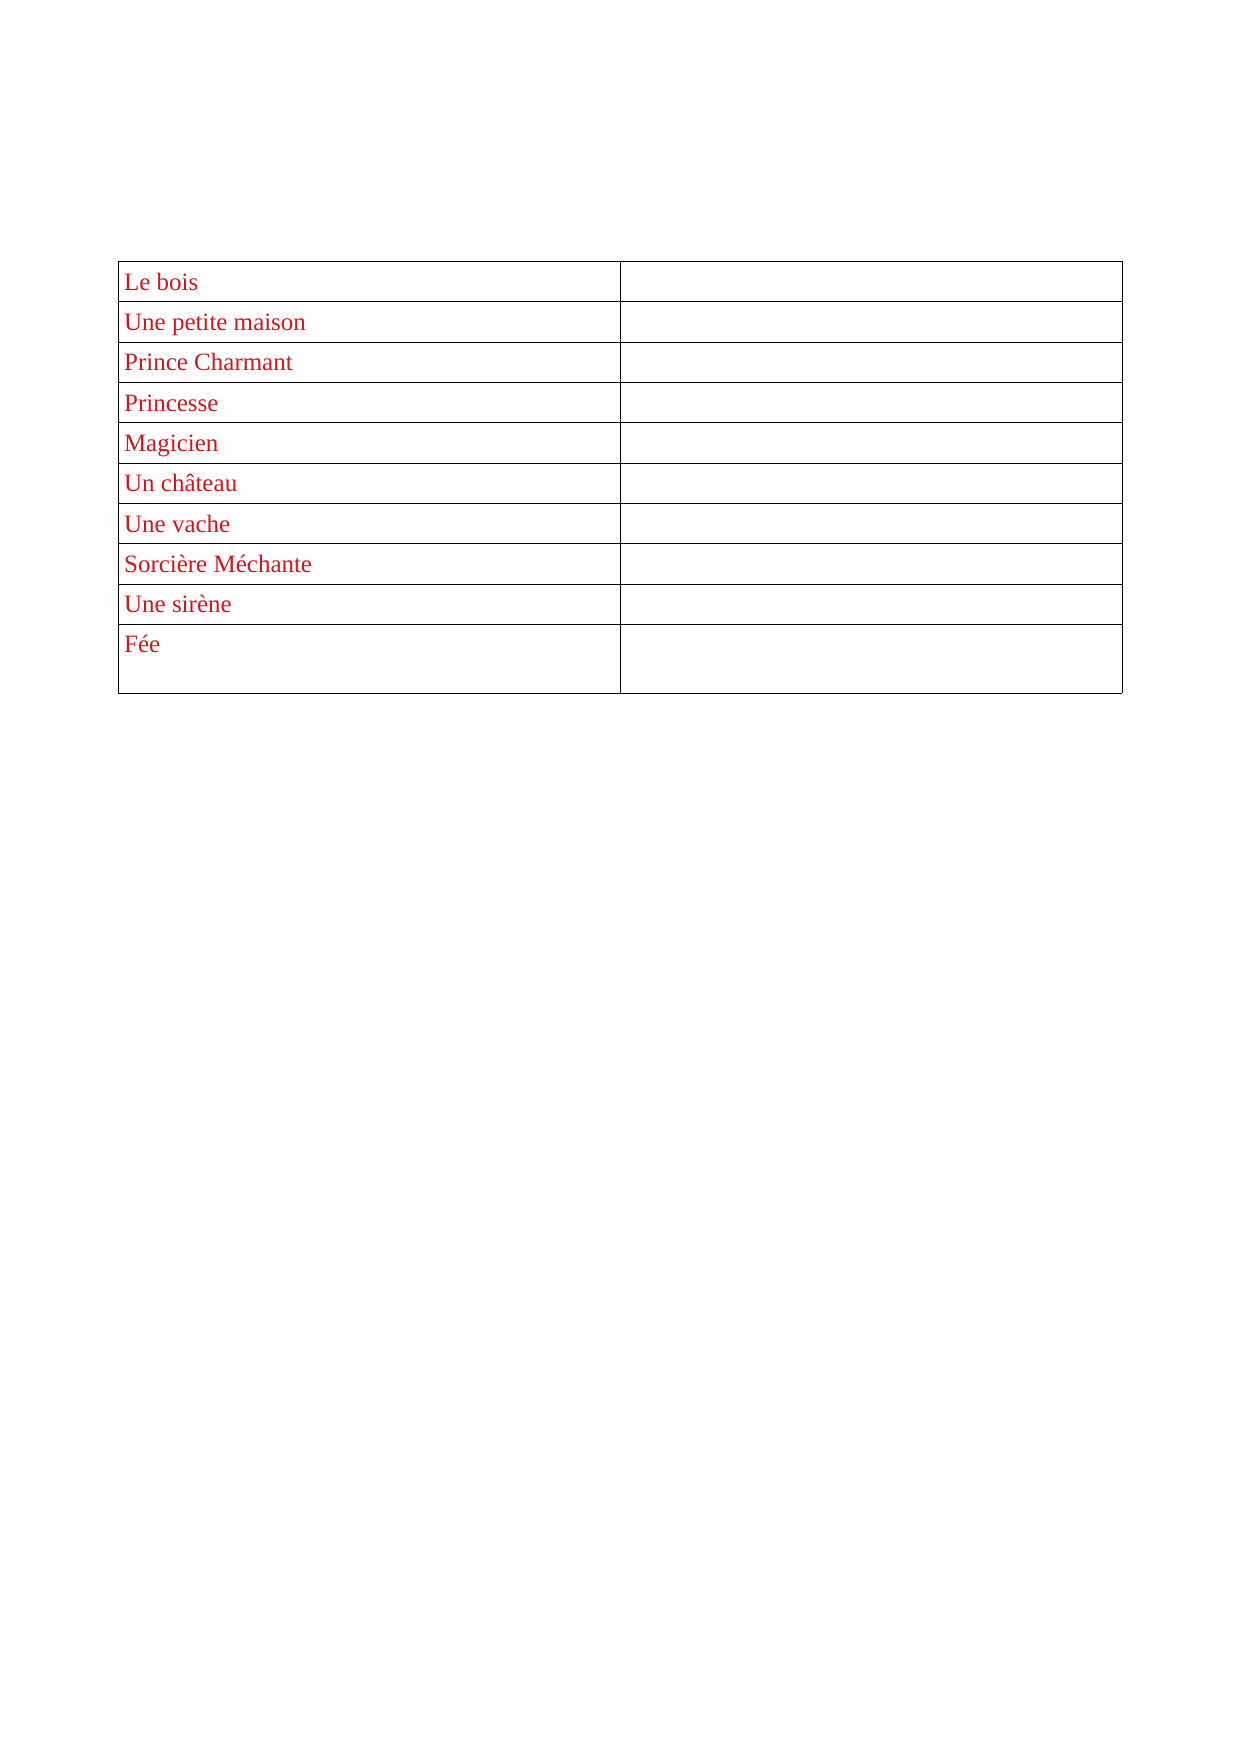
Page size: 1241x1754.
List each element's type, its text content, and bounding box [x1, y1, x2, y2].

table_cell Princesse [119, 383, 620, 422]
table_header [621, 262, 1122, 301]
table_cell Prince Charmant [119, 343, 620, 382]
table_cell [621, 625, 1122, 693]
table_cell Magicien [119, 423, 620, 462]
table_cell [621, 504, 1122, 543]
table_cell Fée [119, 625, 620, 693]
table_cell Un château [119, 464, 620, 503]
table_cell [621, 343, 1122, 382]
table_cell [621, 302, 1122, 342]
table_header Le bois [119, 262, 620, 301]
table_cell [621, 585, 1122, 624]
table_cell [621, 423, 1122, 462]
table_cell Une vache [119, 504, 620, 543]
table_cell Sorcière Méchante [119, 544, 620, 583]
table_cell Une sirène [119, 585, 620, 624]
table_cell [621, 383, 1122, 422]
table_cell Une petite maison [119, 302, 620, 342]
table_cell [621, 544, 1122, 583]
table_cell [621, 464, 1122, 503]
